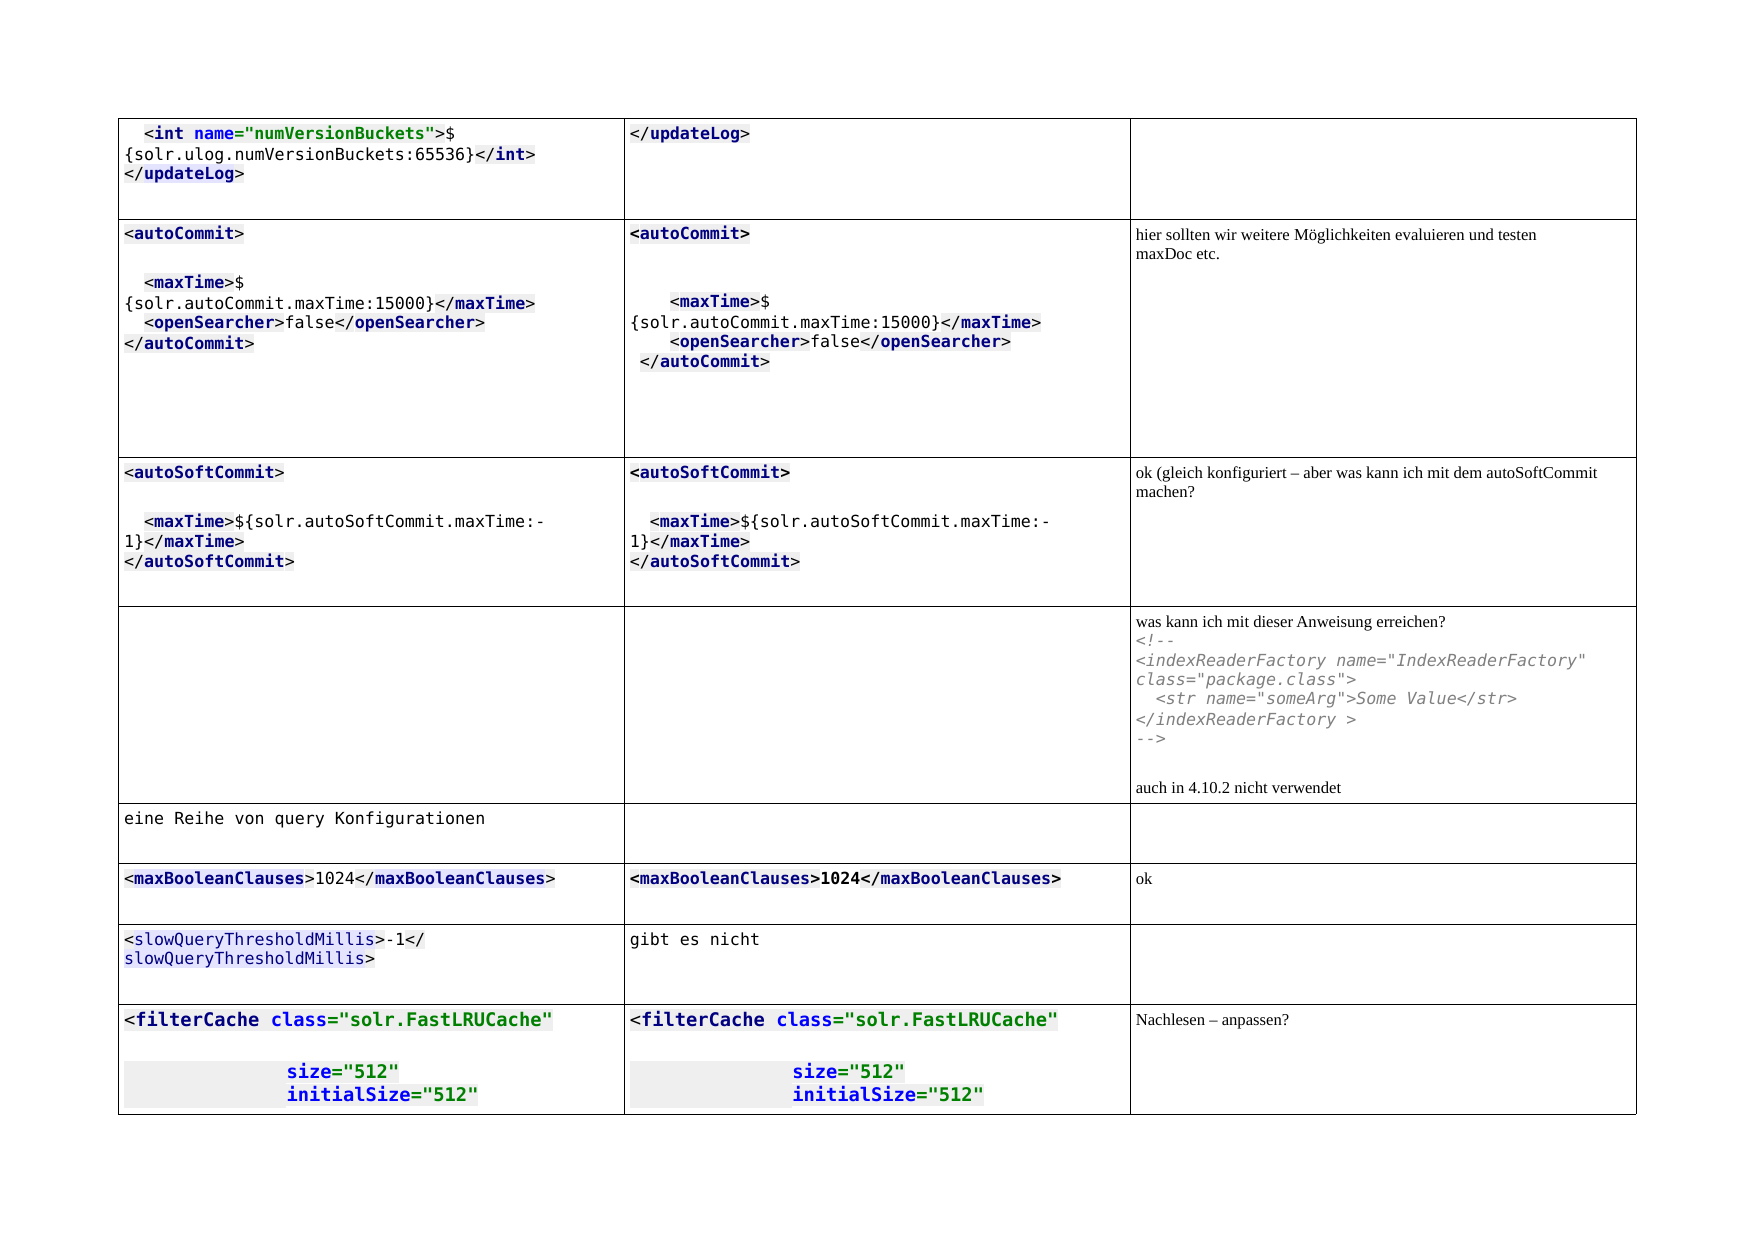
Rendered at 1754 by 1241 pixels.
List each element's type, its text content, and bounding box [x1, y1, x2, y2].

table_cell [625, 607, 1130, 803]
table_cell <autoSoftCommit> <maxTime>${solr.autoSoftCommit.maxTime:-1}</maxTime> </autoSoftCommit> [119, 458, 624, 606]
table_cell was kann ich mit dieser Anweisung erreichen? <!-- <indexReaderFactory name="IndexReaderFactory" class="package.class"> <str name="someArg">Some Value</str> </indexReaderFactory > --> auch in 4.10.2 nicht verwendet [1131, 607, 1636, 803]
table_cell <filterCache class="solr.FastLRUCache" size="512" initialSize="512" [119, 1005, 624, 1114]
table_cell <slowQueryThresholdMillis>-1</slowQueryThresholdMillis> [119, 925, 624, 1003]
table_cell <filterCache class="solr.FastLRUCache" size="512" initialSize="512" [625, 1005, 1130, 1114]
table_cell <autoSoftCommit> <maxTime>${solr.autoSoftCommit.maxTime:-1}</maxTime> </autoSoftCommit> [625, 458, 1130, 606]
table_cell <autoCommit> <maxTime>${solr.autoCommit.maxTime:15000}</maxTime> <openSearcher>false</openSearcher> </autoCommit> [625, 220, 1130, 457]
table_cell ok (gleich konfiguriert – aber was kann ich mit dem autoSoftCommit machen? [1131, 458, 1636, 606]
table_cell hier sollten wir weitere Möglichkeiten evaluieren und testen maxDoc etc. [1131, 220, 1636, 457]
table_cell Nachlesen – anpassen? [1131, 1005, 1636, 1114]
table_cell [119, 607, 624, 803]
table_cell </updateLog> [625, 119, 1130, 218]
table_cell gibt es nicht [625, 925, 1130, 1003]
table_cell [1131, 119, 1636, 218]
table_cell [1131, 804, 1636, 863]
table_cell ok [1131, 864, 1636, 924]
table_cell [625, 804, 1130, 863]
table_cell <autoCommit> <maxTime>${solr.autoCommit.maxTime:15000}</maxTime> <openSearcher>false</openSearcher> </autoCommit> [119, 220, 624, 457]
table_cell <int name="numVersionBuckets">${solr.ulog.numVersionBuckets:65536}</int> </updateLog> [119, 119, 624, 218]
table_cell eine Reihe von query Konfigurationen [119, 804, 624, 863]
table_cell <maxBooleanClauses>1024</maxBooleanClauses> [625, 864, 1130, 924]
table_cell <maxBooleanClauses>1024</maxBooleanClauses> [119, 864, 624, 924]
table_cell [1131, 925, 1636, 1003]
